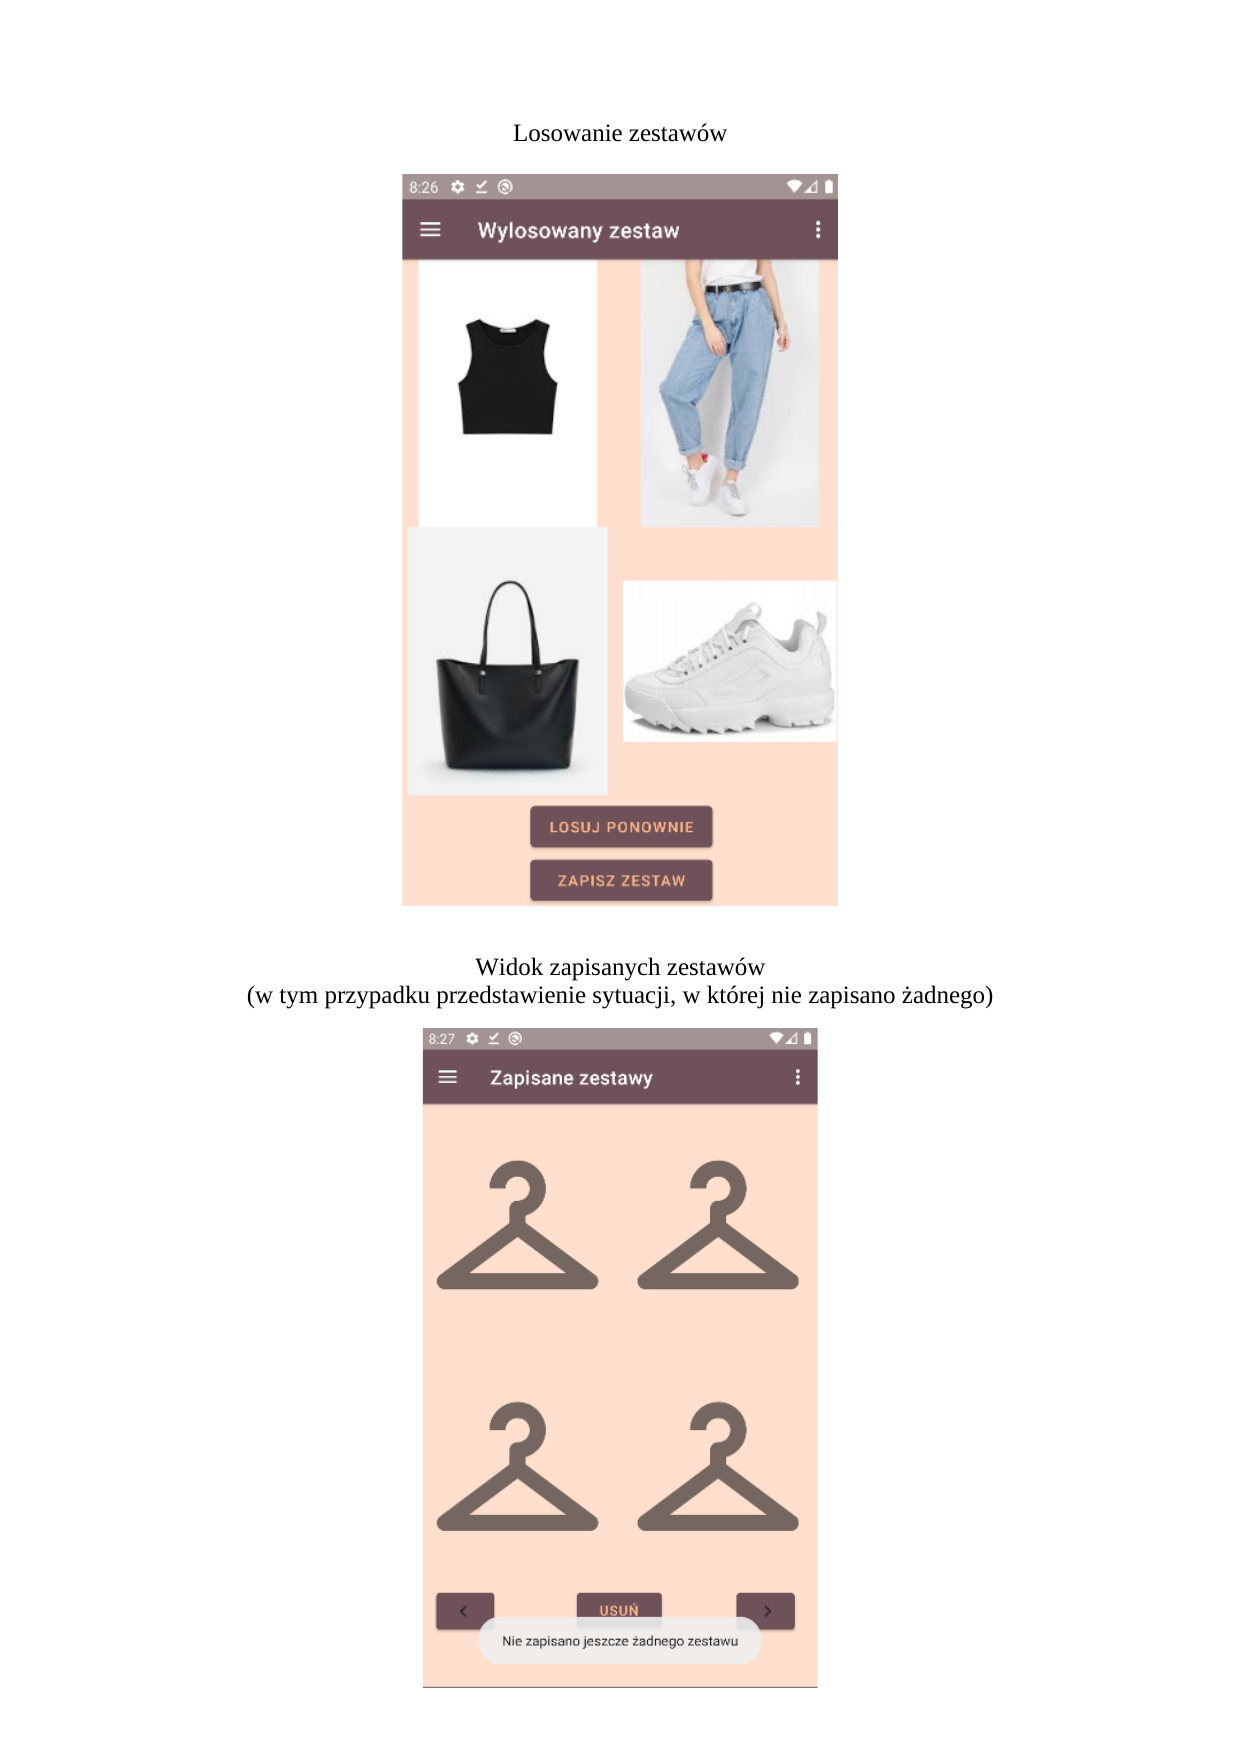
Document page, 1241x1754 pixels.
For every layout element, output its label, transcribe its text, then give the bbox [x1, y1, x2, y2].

picture [422, 1028, 818, 1688]
text (w tym przypadku przedstawienie sytuacji, w której nie zapisano żadnego) [118, 981, 1122, 1009]
text Losowanie zestawów [118, 118, 1122, 147]
picture [402, 174, 838, 906]
text Widok zapisanych zestawów [118, 952, 1122, 981]
